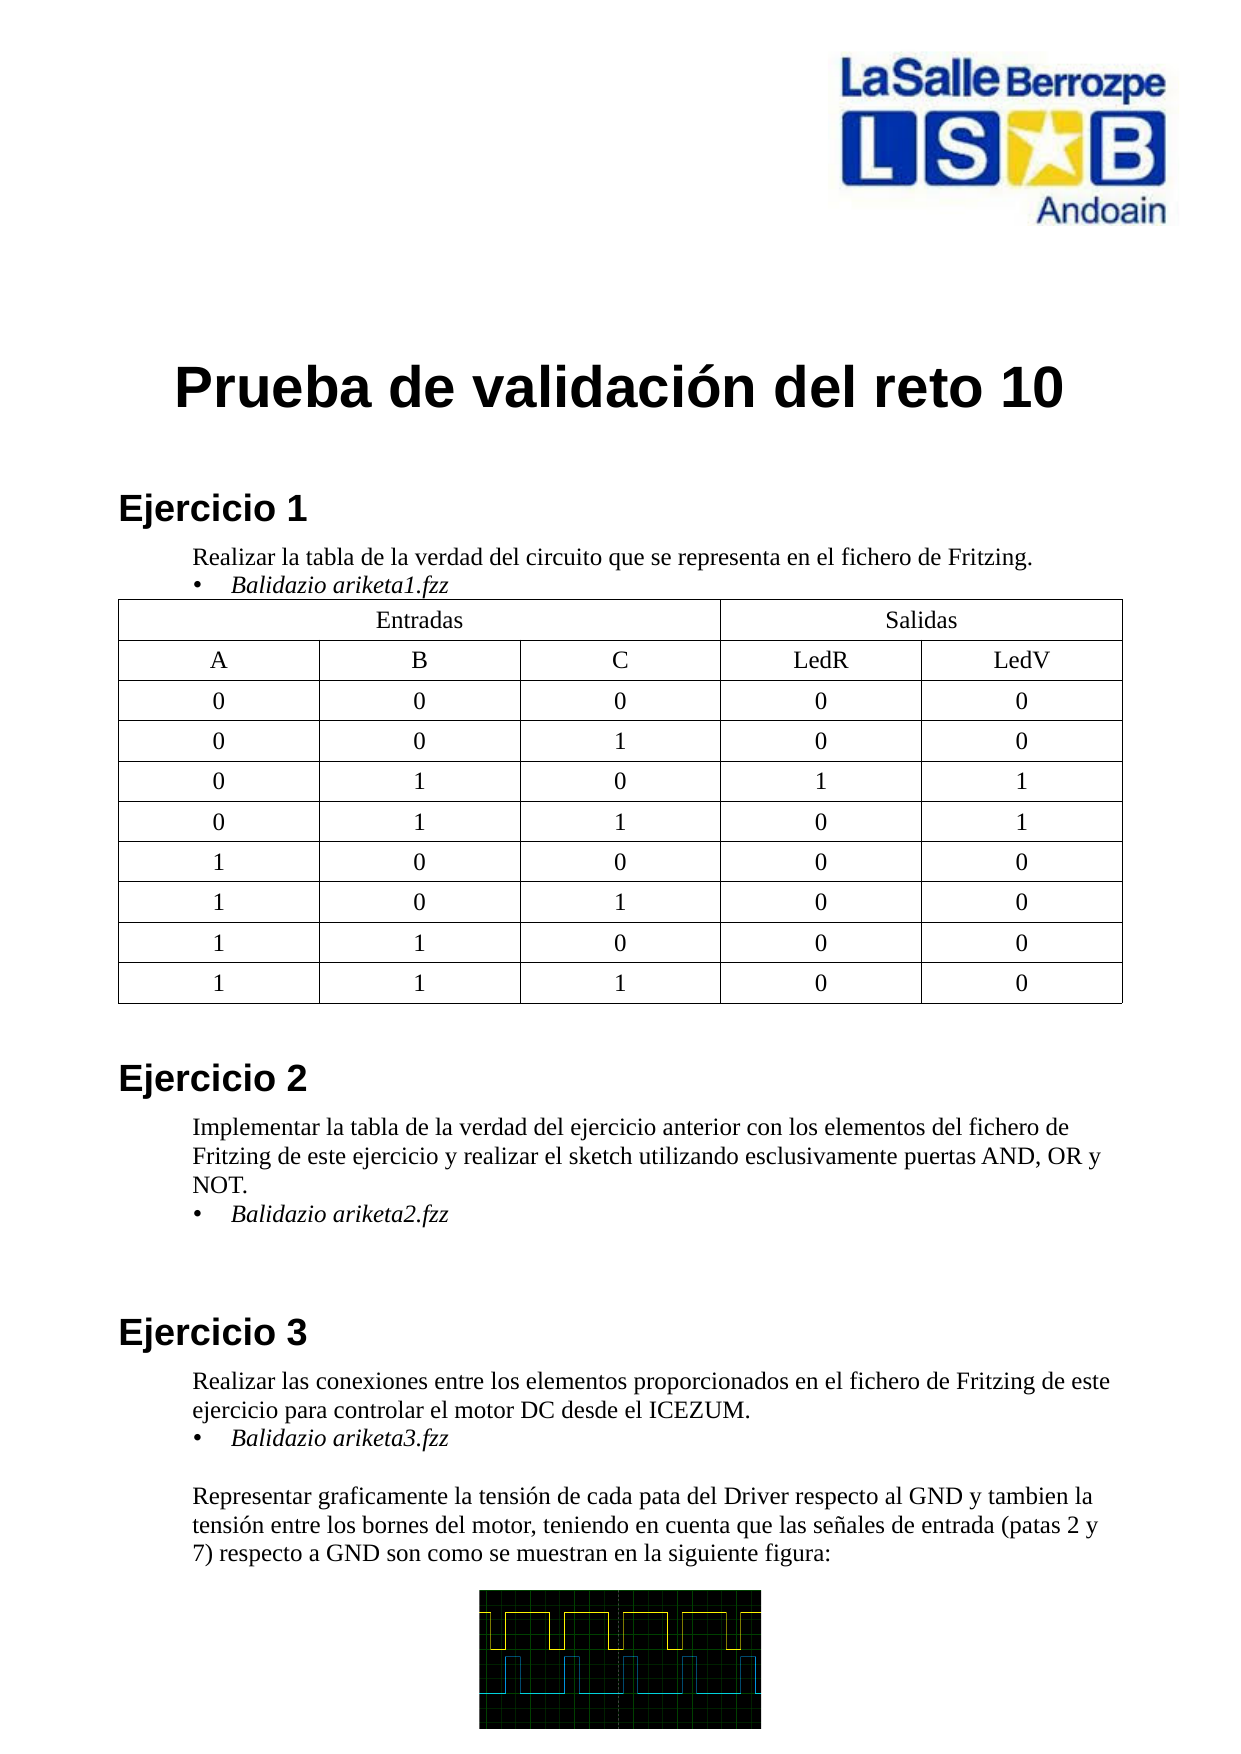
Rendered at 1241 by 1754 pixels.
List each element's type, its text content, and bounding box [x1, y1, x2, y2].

table_cell 0 [521, 762, 720, 801]
table_cell 0 [721, 802, 921, 841]
table_cell 0 [320, 681, 520, 720]
list Balidazio ariketa3.fzz [193, 1423, 1122, 1452]
table_cell 0 [922, 963, 1122, 1002]
table_cell 1 [119, 963, 319, 1002]
table_cell 0 [320, 721, 520, 761]
table_cell 0 [922, 882, 1122, 922]
table_cell 1 [320, 923, 520, 962]
subtitle Ejercicio 2 [118, 1056, 1122, 1100]
table_cell 0 [721, 963, 921, 1002]
text Representar graficamente la tensión de cada pata del Driver respecto al GND y tambien la tensión entre los bornes del motor, teniendo en cuenta que las señales de entrada (patas 2 y 7) respecto a GND son como se muestran en la siguiente figura: [118, 1481, 1122, 1567]
table_cell 0 [721, 923, 921, 962]
table_cell 0 [521, 681, 720, 720]
table_cell 1 [119, 842, 319, 881]
subtitle Ejercicio 1 [118, 486, 1122, 529]
list Balidazio ariketa2.fzz [193, 1199, 1122, 1227]
table_cell 0 [922, 923, 1122, 962]
table_cell 1 [119, 882, 319, 922]
table_cell 0 [721, 681, 921, 720]
table_cell 1 [721, 762, 921, 801]
table_cell 0 [119, 802, 319, 841]
text Realizar la tabla de la verdad del circuito que se representa en el fichero de Fritzing. [118, 542, 1122, 571]
table_cell B [320, 641, 520, 680]
table_cell 1 [320, 802, 520, 841]
table_header Salidas [721, 600, 1122, 639]
table_cell 0 [320, 882, 520, 922]
table_cell 0 [119, 721, 319, 761]
table_cell LedV [922, 641, 1122, 680]
table_cell 1 [521, 963, 720, 1002]
table_cell 1 [922, 802, 1122, 841]
table_cell 1 [119, 923, 319, 962]
text Realizar las conexiones entre los elementos proporcionados en el fichero de Fritzing de este ejercicio para controlar el motor DC desde el ICEZUM. [118, 1366, 1122, 1423]
table_cell 0 [922, 842, 1122, 881]
table_cell LedR [721, 641, 921, 680]
subtitle Ejercicio 3 [118, 1310, 1122, 1353]
table_cell 0 [922, 721, 1122, 761]
table_cell 1 [320, 762, 520, 801]
table_cell 0 [721, 882, 921, 922]
table_cell 1 [521, 721, 720, 761]
table_cell 1 [521, 802, 720, 841]
table_cell 0 [721, 721, 921, 761]
table_cell 0 [119, 681, 319, 720]
table_cell 0 [721, 842, 921, 881]
table_cell 0 [922, 681, 1122, 720]
table_cell 0 [521, 923, 720, 962]
table_cell C [521, 641, 720, 680]
table_cell 0 [320, 842, 520, 881]
table_cell 1 [320, 963, 520, 1002]
table_cell A [119, 641, 319, 680]
table_cell 1 [922, 762, 1122, 801]
table_cell 0 [119, 762, 319, 801]
picture [479, 1590, 554, 1729]
table_cell 1 [521, 882, 720, 922]
list Balidazio ariketa1.fzz [193, 571, 1122, 599]
picture [827, 49, 1180, 226]
text Implementar la tabla de la verdad del ejercicio anterior con los elementos del fichero de Fritzing de este ejercicio y realizar el sketch utilizando esclusivamente puertas AND, OR y NOT. [118, 1112, 1122, 1199]
title Prueba de validación del reto 10 [118, 352, 1122, 419]
table_header Entradas [119, 600, 720, 639]
table_cell 0 [521, 842, 720, 881]
